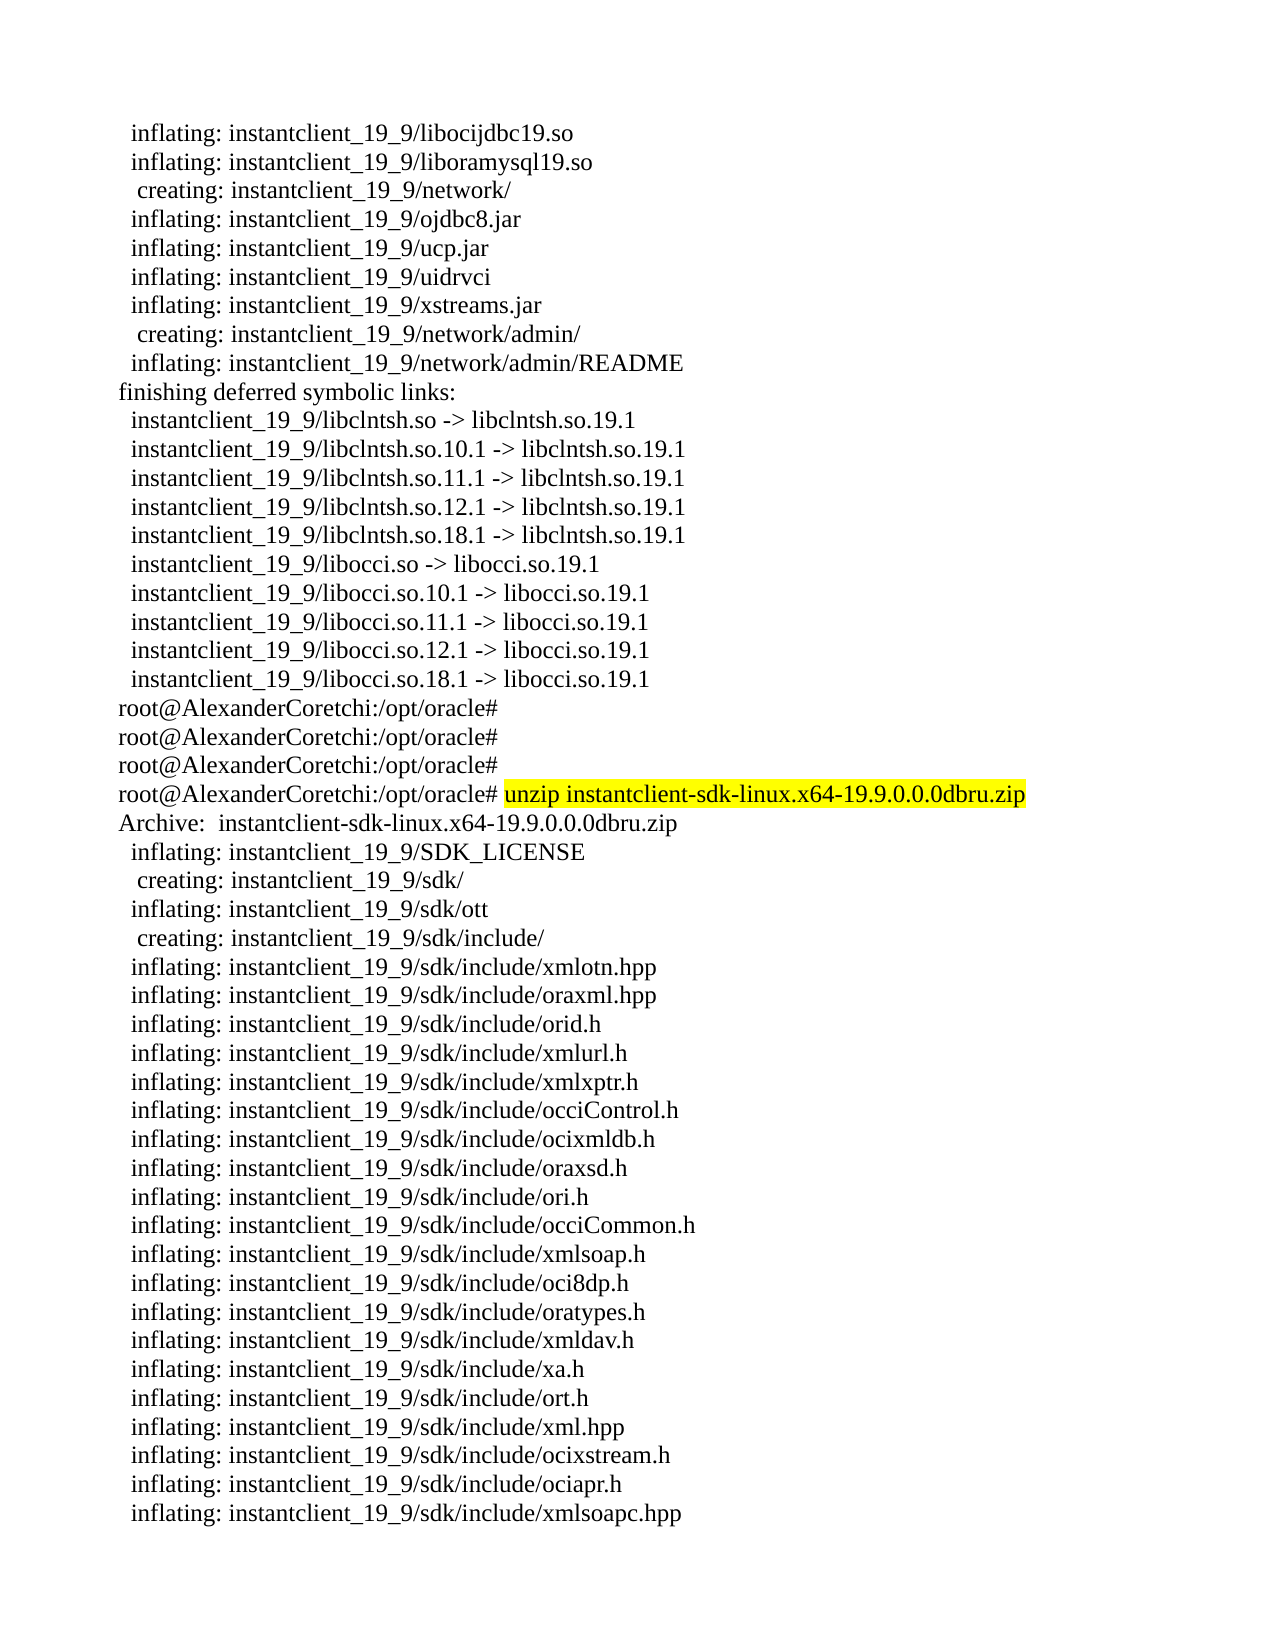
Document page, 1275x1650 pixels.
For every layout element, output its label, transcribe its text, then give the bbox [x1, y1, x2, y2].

text inflating: instantclient_19_9/sdk/include/oci8dp.h [118, 1268, 1157, 1297]
text root@AlexanderCoretchi:/opt/oracle# [118, 693, 1157, 722]
text instantclient_19_9/libocci.so -> libocci.so.19.1 [118, 549, 1157, 578]
text instantclient_19_9/libocci.so.10.1 -> libocci.so.19.1 [118, 578, 1157, 607]
text inflating: instantclient_19_9/sdk/include/occiCommon.h [118, 1211, 1157, 1239]
text root@AlexanderCoretchi:/opt/oracle# [118, 722, 1157, 751]
text inflating: instantclient_19_9/sdk/include/occiControl.h [118, 1096, 1157, 1124]
text inflating: instantclient_19_9/sdk/include/orid.h [118, 1009, 1157, 1038]
text instantclient_19_9/libocci.so.12.1 -> libocci.so.19.1 [118, 636, 1157, 664]
text inflating: instantclient_19_9/sdk/ott [118, 894, 1157, 923]
text instantclient_19_9/libclntsh.so -> libclntsh.so.19.1 [118, 406, 1157, 434]
text inflating: instantclient_19_9/sdk/include/ociapr.h [118, 1469, 1157, 1498]
text inflating: instantclient_19_9/ucp.jar [118, 233, 1157, 262]
text finishing deferred symbolic links: [118, 377, 1157, 406]
text inflating: instantclient_19_9/uidrvci [118, 262, 1157, 291]
text inflating: instantclient_19_9/sdk/include/ort.h [118, 1383, 1157, 1412]
text inflating: instantclient_19_9/sdk/include/ocixstream.h [118, 1441, 1157, 1469]
text inflating: instantclient_19_9/sdk/include/ocixmldb.h [118, 1124, 1157, 1153]
text inflating: instantclient_19_9/sdk/include/xmlurl.h [118, 1038, 1157, 1067]
text inflating: instantclient_19_9/liboramysql19.so [118, 147, 1157, 176]
text inflating: instantclient_19_9/sdk/include/oraxsd.h [118, 1153, 1157, 1182]
text Archive: instantclient-sdk-linux.x64-19.9.0.0.0dbru.zip [118, 808, 1157, 837]
text inflating: instantclient_19_9/SDK_LICENSE [118, 837, 1157, 866]
text inflating: instantclient_19_9/sdk/include/xml.hpp [118, 1412, 1157, 1441]
text instantclient_19_9/libclntsh.so.10.1 -> libclntsh.so.19.1 [118, 434, 1157, 463]
text inflating: instantclient_19_9/xstreams.jar [118, 291, 1157, 319]
text inflating: instantclient_19_9/sdk/include/xmlotn.hpp [118, 952, 1157, 981]
text inflating: instantclient_19_9/sdk/include/xmlsoapc.hpp [118, 1498, 1157, 1527]
text instantclient_19_9/libocci.so.11.1 -> libocci.so.19.1 [118, 607, 1157, 636]
text root@AlexanderCoretchi:/opt/oracle# [118, 751, 1157, 779]
text inflating: instantclient_19_9/sdk/include/ori.h [118, 1182, 1157, 1211]
text creating: instantclient_19_9/network/ [118, 176, 1157, 204]
text instantclient_19_9/libocci.so.18.1 -> libocci.so.19.1 [118, 664, 1157, 693]
text inflating: instantclient_19_9/sdk/include/xa.h [118, 1354, 1157, 1383]
text creating: instantclient_19_9/sdk/include/ [118, 923, 1157, 952]
text inflating: instantclient_19_9/sdk/include/xmlsoap.h [118, 1239, 1157, 1268]
text instantclient_19_9/libclntsh.so.18.1 -> libclntsh.so.19.1 [118, 521, 1157, 549]
text inflating: instantclient_19_9/libocijdbc19.so [118, 118, 1157, 147]
text inflating: instantclient_19_9/sdk/include/xmldav.h [118, 1326, 1157, 1354]
text creating: instantclient_19_9/sdk/ [118, 866, 1157, 894]
text inflating: instantclient_19_9/ojdbc8.jar [118, 204, 1157, 233]
text inflating: instantclient_19_9/sdk/include/oraxml.hpp [118, 981, 1157, 1009]
text inflating: instantclient_19_9/sdk/include/xmlxptr.h [118, 1067, 1157, 1096]
text inflating: instantclient_19_9/network/admin/README [118, 348, 1157, 377]
text creating: instantclient_19_9/network/admin/ [118, 319, 1157, 348]
text inflating: instantclient_19_9/sdk/include/oratypes.h [118, 1297, 1157, 1326]
text root@AlexanderCoretchi:/opt/oracle# unzip instantclient-sdk-linux.x64-19.9.0.0.0dbru.zip [118, 779, 1157, 808]
text instantclient_19_9/libclntsh.so.11.1 -> libclntsh.so.19.1 [118, 463, 1157, 492]
text instantclient_19_9/libclntsh.so.12.1 -> libclntsh.so.19.1 [118, 492, 1157, 521]
